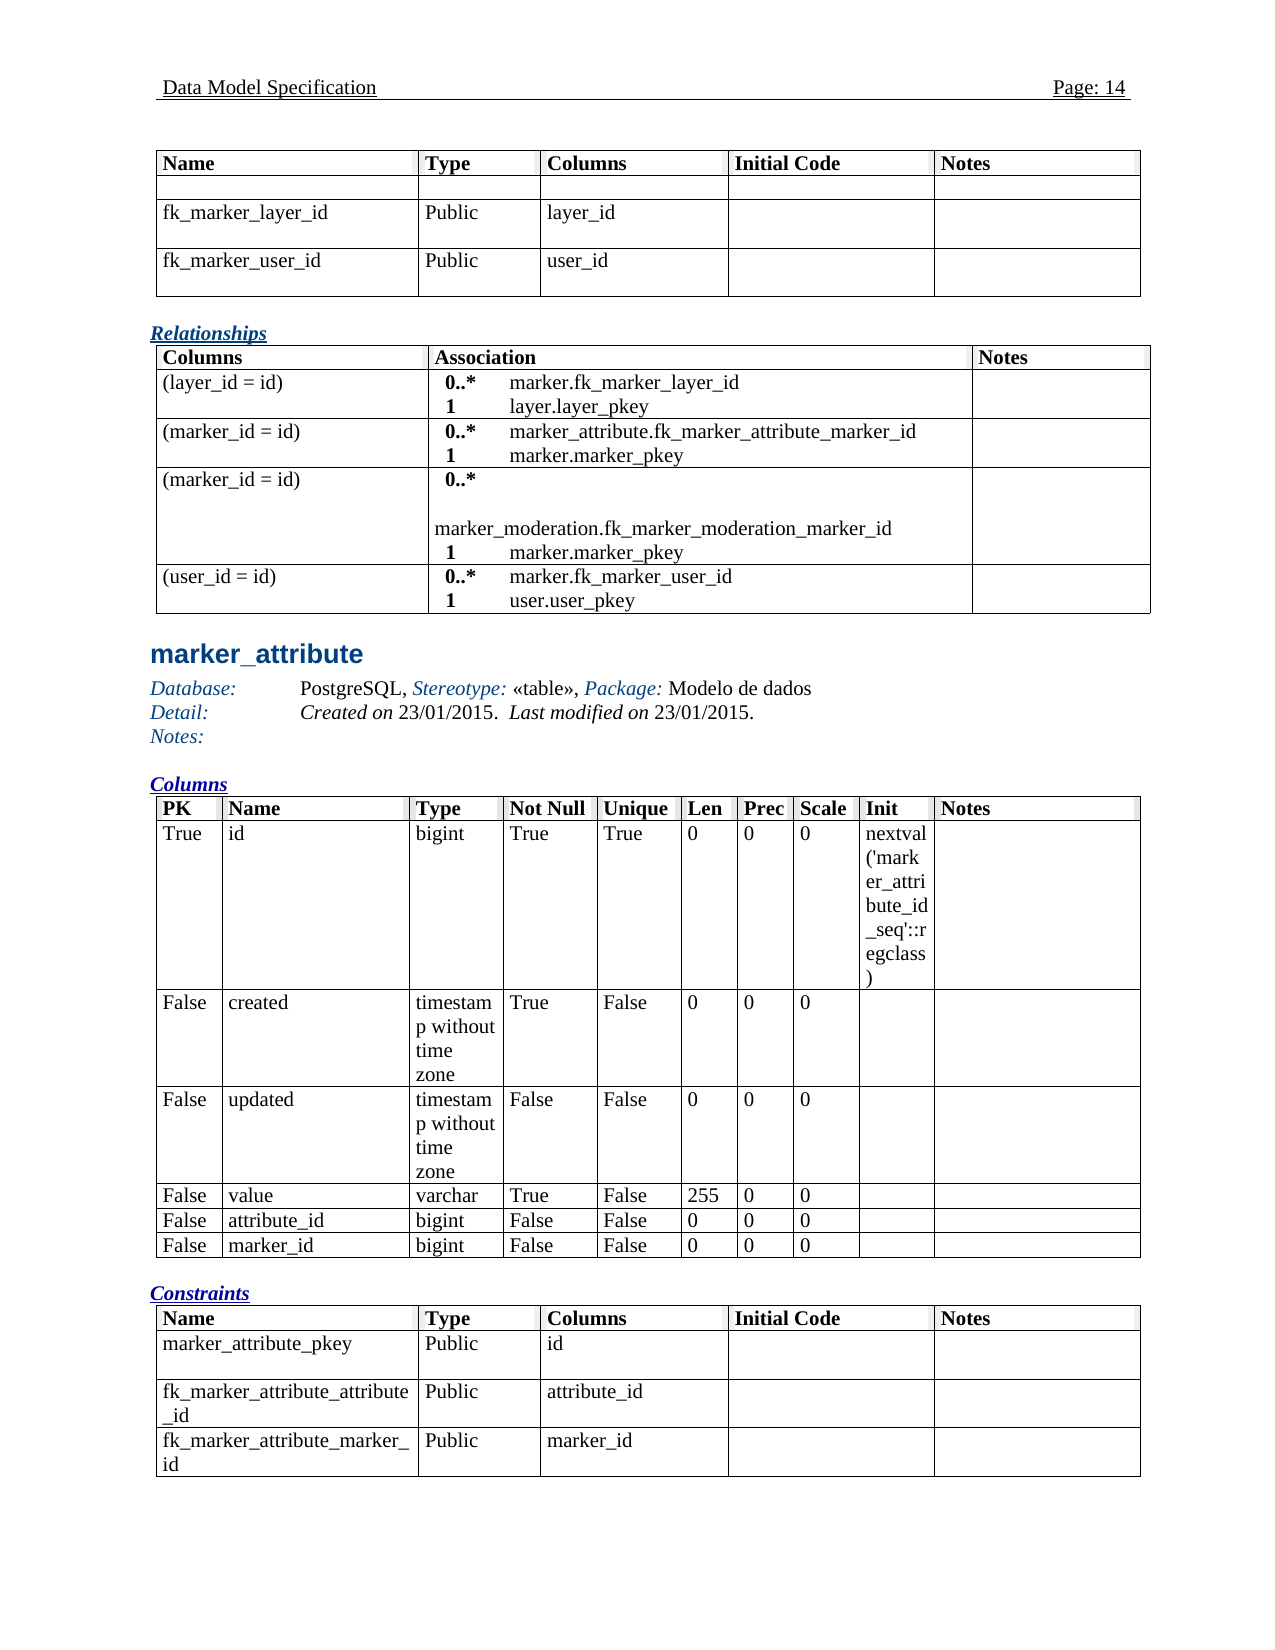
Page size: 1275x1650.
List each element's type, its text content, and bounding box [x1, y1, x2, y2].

table_cell 0 [731, 1233, 737, 1257]
table_cell [729, 1428, 934, 1476]
table_cell [935, 1331, 1140, 1378]
table_cell [928, 1209, 934, 1232]
table_header Len [682, 797, 687, 820]
table_cell 0 [794, 821, 859, 989]
table_cell [935, 200, 1140, 248]
table_cell [973, 468, 1150, 564]
table_cell False [157, 1087, 222, 1183]
table_cell [973, 565, 1150, 612]
table_cell 0 [682, 990, 737, 1086]
table_header Name [157, 1306, 162, 1330]
table_header Name [412, 1306, 418, 1330]
table_cell False [157, 1233, 162, 1257]
table_cell True [504, 821, 597, 989]
table_cell False [598, 1233, 603, 1257]
list Columns [150, 772, 1125, 796]
table_cell 0 [853, 1233, 859, 1257]
table_cell [1134, 1233, 1140, 1257]
subtitle marker_attribute [150, 638, 1125, 669]
table_cell [935, 1428, 1140, 1476]
table_header Type [419, 1306, 425, 1330]
table_cell [935, 1184, 941, 1207]
table_cell 0 [682, 1087, 737, 1183]
table_cell value [403, 1184, 409, 1207]
table_header Type [534, 1306, 540, 1330]
table_header Unique [675, 797, 681, 820]
table_cell user_id [541, 249, 547, 296]
table_cell [928, 1184, 934, 1207]
table_cell bigint [410, 1209, 416, 1232]
table_cell bigint [497, 1233, 503, 1257]
table_cell (user_id = id) [157, 565, 428, 612]
table_cell [928, 1233, 934, 1257]
table_cell (marker_id = id) [157, 419, 428, 467]
table_cell [973, 370, 1150, 418]
table_cell [860, 1087, 934, 1183]
table_cell [935, 176, 1140, 199]
table_cell [935, 1087, 1140, 1183]
table_cell False [504, 1233, 509, 1257]
table_cell [860, 1233, 866, 1257]
table_cell [729, 1380, 934, 1427]
table_header Name [157, 151, 162, 174]
table_cell [1134, 1184, 1140, 1207]
table_cell 0 [787, 1233, 793, 1257]
table_cell False [675, 1233, 681, 1257]
table_cell [729, 1331, 934, 1378]
table_cell 0 [787, 1184, 793, 1207]
table_header Notes [973, 346, 978, 369]
table_header Scale [794, 797, 800, 820]
table_cell value [223, 1184, 228, 1207]
table_cell [860, 1184, 866, 1207]
table_cell timestamp without time zone [410, 990, 416, 1086]
table_cell attribute_id [722, 1380, 728, 1427]
table_cell False [504, 1087, 597, 1183]
table_header PK [216, 797, 222, 820]
table_cell True [591, 1184, 597, 1207]
table_cell bigint [410, 1233, 416, 1257]
table_cell marker_id [722, 1428, 728, 1476]
table_header Columns [722, 1306, 728, 1330]
table_cell timestamp without time zone [497, 1087, 503, 1183]
table_cell False [157, 990, 222, 1086]
table_cell timestamp without time zone [497, 990, 503, 1086]
table_header Type [534, 151, 540, 174]
table_cell 0 [738, 1184, 744, 1207]
table_cell False [675, 1209, 681, 1232]
table_cell timestamp without time zone [410, 1087, 416, 1183]
table_cell Public [419, 1428, 540, 1476]
table_cell 0 [853, 1209, 859, 1232]
table_header Notes [1134, 151, 1140, 174]
table_cell 0 [682, 821, 737, 989]
table_cell id [722, 176, 728, 199]
table_header Type [497, 797, 503, 820]
table_cell False [675, 1184, 681, 1207]
table_cell True [598, 821, 681, 989]
table_cell 255 [682, 1184, 687, 1207]
table_cell bigint [410, 821, 503, 989]
table_cell True [504, 990, 597, 1086]
table_header Type [410, 797, 416, 820]
table_cell [729, 249, 934, 296]
table_cell [935, 1233, 941, 1257]
text Database: PostgreSQL, Stereotype: «table», Package: Modelo de dados [150, 676, 1125, 699]
table_cell False [216, 1233, 222, 1257]
table_header PK [157, 797, 162, 820]
table_cell id [722, 1331, 728, 1378]
table_cell [935, 249, 1140, 296]
table_cell [729, 176, 934, 199]
table_cell Public [419, 200, 540, 248]
table_cell user_id [722, 249, 728, 296]
table_cell [935, 1209, 941, 1232]
table_cell True [504, 1184, 509, 1207]
table_header Scale [853, 797, 859, 820]
text Notes: [150, 724, 1125, 748]
table_cell 0 [738, 1233, 744, 1257]
table_cell 0 [794, 1233, 800, 1257]
table_cell 0 [853, 1184, 859, 1207]
table_cell False [598, 990, 681, 1086]
table_header Columns [541, 1306, 547, 1330]
table_cell False [157, 1209, 162, 1232]
table_cell created [223, 990, 409, 1086]
table_cell [1134, 1209, 1140, 1232]
table_cell 0 [794, 990, 859, 1086]
table_cell nextval('marker_attribute_id_seq'::regclass) [928, 821, 934, 989]
table_cell id [541, 176, 547, 199]
table_cell False [157, 1184, 162, 1207]
table_cell fk_marker_user_id [157, 249, 418, 296]
table_cell (layer_id = id) [157, 370, 428, 418]
table_header Notes [1134, 1306, 1140, 1330]
table_cell updated [223, 1087, 409, 1183]
table_cell 0 [794, 1184, 800, 1207]
table_cell attribute_id [541, 1380, 547, 1427]
table_cell Public [419, 1380, 540, 1427]
table_cell False [598, 1087, 681, 1183]
table_header Name [412, 151, 418, 174]
table_header Prec [787, 797, 793, 820]
table_cell marker_id [541, 1428, 547, 1476]
table_cell Public [419, 1331, 540, 1378]
table_header Len [731, 797, 737, 820]
table_cell 0 [794, 1087, 859, 1183]
table_cell Public [419, 249, 540, 296]
table_cell False [216, 1184, 222, 1207]
table_cell 0 [738, 990, 793, 1086]
table_cell [935, 821, 1140, 989]
table_cell [973, 419, 1150, 467]
text Detail: Created on 23/01/2015. Last modified on 23/01/2015. [150, 699, 1125, 724]
table_cell (marker_id = id) [157, 468, 428, 564]
table_cell marker_pkey [157, 176, 418, 199]
table_header Init [928, 797, 934, 820]
table_cell False [591, 1209, 597, 1232]
table_cell False [598, 1184, 603, 1207]
table_cell [935, 990, 1140, 1086]
table_header Name [223, 797, 228, 820]
table_cell [935, 1380, 1140, 1427]
table_header Notes [935, 151, 941, 174]
table_header Init [860, 797, 866, 820]
table_cell 0 [682, 1209, 687, 1232]
table_header Notes [1144, 346, 1150, 369]
table_cell Public [419, 176, 540, 199]
table_cell 0 [731, 1209, 737, 1232]
table_cell id [223, 821, 409, 989]
table_cell True [157, 821, 222, 989]
table_cell marker_attribute_pkey [157, 1331, 418, 1378]
table_cell 0 [738, 821, 793, 989]
table_cell layer_id [722, 200, 728, 248]
table_header Notes [1134, 797, 1140, 820]
table_cell False [591, 1233, 597, 1257]
table_cell False [598, 1209, 603, 1232]
table_cell 0 [787, 1209, 793, 1232]
table_cell id [541, 1331, 547, 1378]
table_cell False [216, 1209, 222, 1232]
table_header Notes [935, 797, 941, 820]
table_cell 0 [738, 1209, 744, 1232]
table_cell 0 [794, 1209, 800, 1232]
table_header Notes [935, 1306, 941, 1330]
list Constraints [150, 1281, 1125, 1305]
table_cell 0 [738, 1087, 793, 1183]
table_cell bigint [497, 1209, 503, 1232]
table_cell [860, 990, 934, 1086]
table_cell fk_marker_layer_id [157, 200, 418, 248]
table_cell 0 [682, 1233, 687, 1257]
table_cell [860, 1209, 866, 1232]
table_header Name [403, 797, 409, 820]
table_cell False [504, 1209, 509, 1232]
table_header Type [419, 151, 425, 174]
table_header Prec [738, 797, 744, 820]
table_cell 255 [731, 1184, 737, 1207]
list Relationships [150, 321, 1125, 345]
table_cell layer_id [541, 200, 547, 248]
table_cell nextval('marker_attribute_id_seq'::regclass) [860, 821, 866, 989]
table_cell [729, 200, 934, 248]
